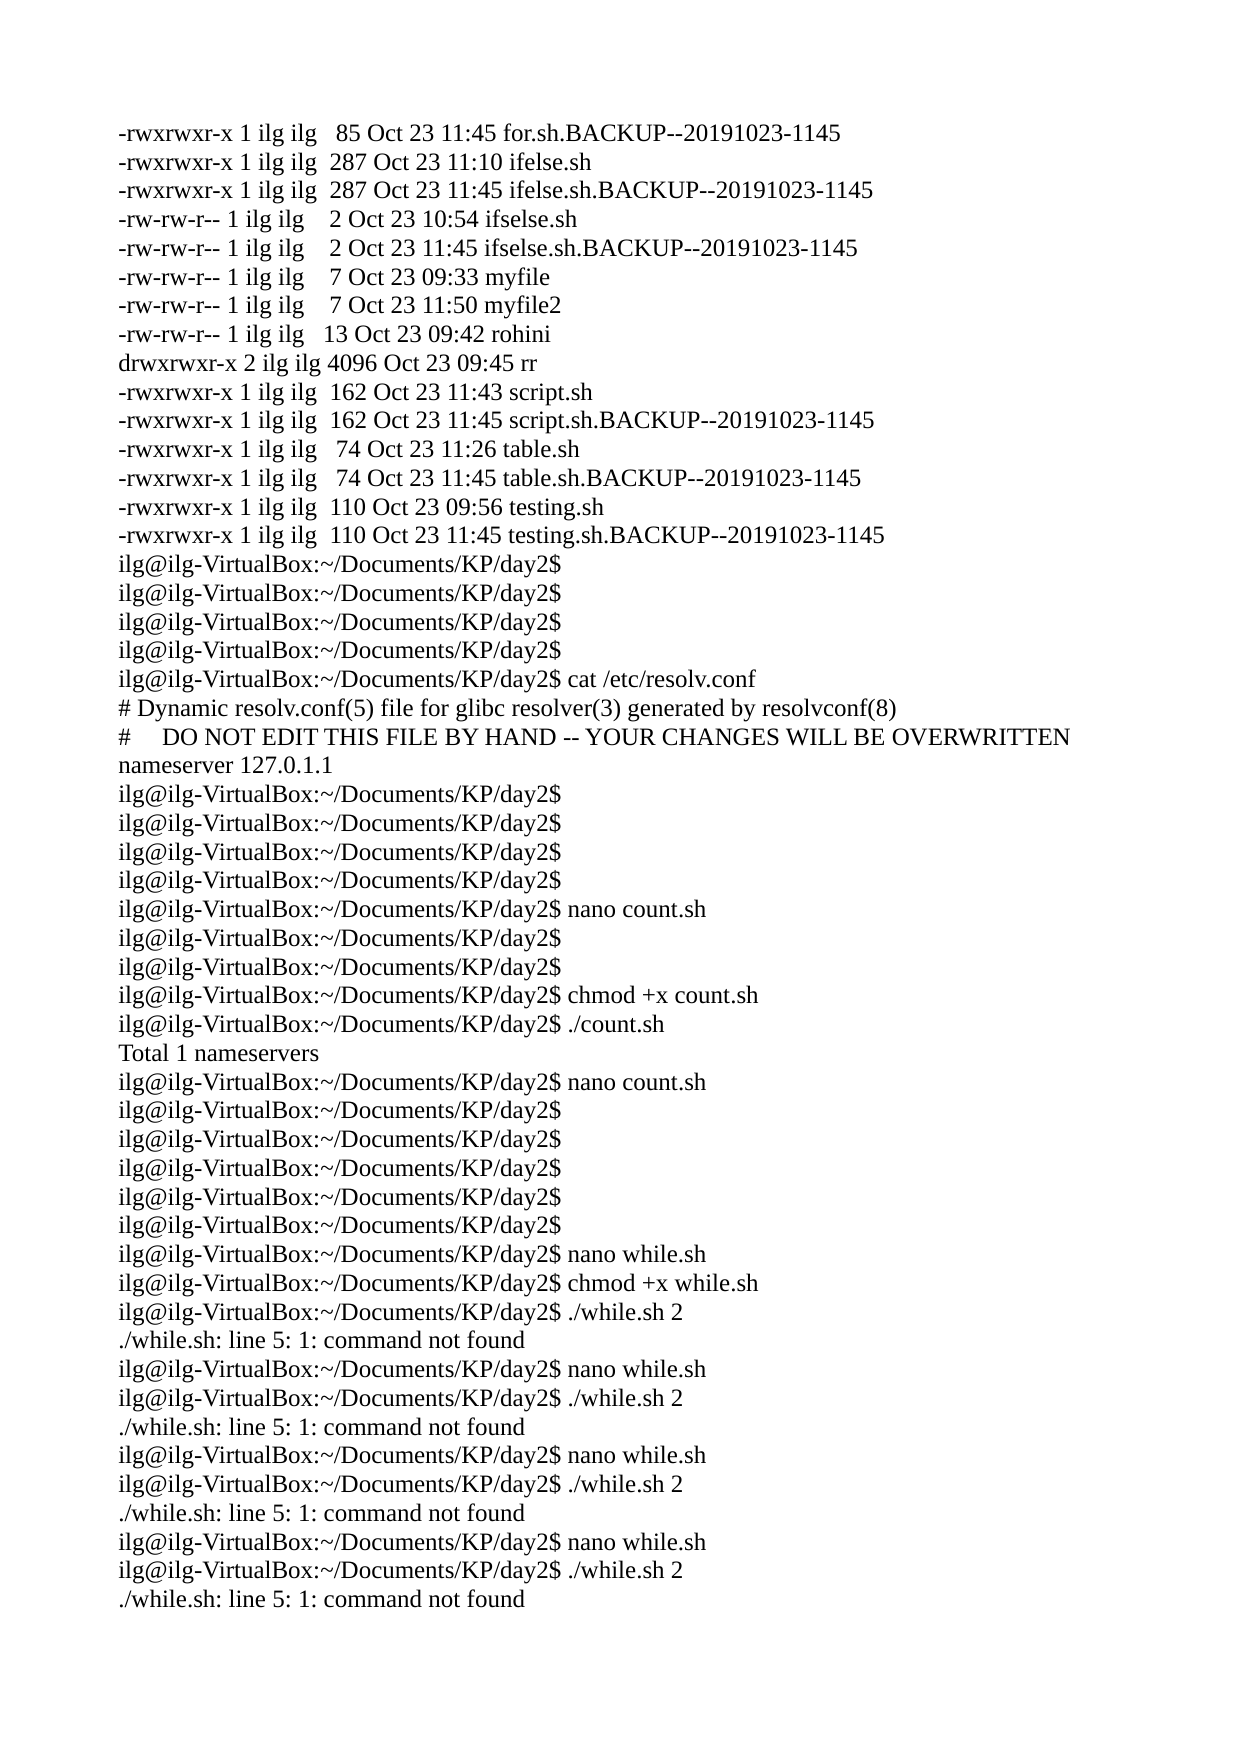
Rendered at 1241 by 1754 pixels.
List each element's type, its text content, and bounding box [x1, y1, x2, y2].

text ilg@ilg-VirtualBox:~/Documents/KP/day2$ ./while.sh 2 [118, 1297, 1122, 1326]
text ilg@ilg-VirtualBox:~/Documents/KP/day2$ ./while.sh 2 [118, 1469, 1122, 1498]
text ilg@ilg-VirtualBox:~/Documents/KP/day2$ ./while.sh 2 [118, 1556, 1122, 1584]
text ./while.sh: line 5: 1: command not found [118, 1498, 1122, 1527]
text ilg@ilg-VirtualBox:~/Documents/KP/day2$ [118, 636, 1122, 664]
text ./while.sh: line 5: 1: command not found [118, 1412, 1122, 1441]
text ilg@ilg-VirtualBox:~/Documents/KP/day2$ [118, 1096, 1122, 1124]
text ilg@ilg-VirtualBox:~/Documents/KP/day2$ ./count.sh [118, 1009, 1122, 1038]
text ilg@ilg-VirtualBox:~/Documents/KP/day2$ [118, 952, 1122, 981]
text -rw-rw-r-- 1 ilg ilg 7 Oct 23 11:50 myfile2 [118, 291, 1122, 319]
text -rw-rw-r-- 1 ilg ilg 2 Oct 23 10:54 ifselse.sh [118, 204, 1122, 233]
text ./while.sh: line 5: 1: command not found [118, 1584, 1122, 1613]
text -rw-rw-r-- 1 ilg ilg 2 Oct 23 11:45 ifselse.sh.BACKUP--20191023-1145 [118, 233, 1122, 262]
text ilg@ilg-VirtualBox:~/Documents/KP/day2$ [118, 808, 1122, 837]
text ilg@ilg-VirtualBox:~/Documents/KP/day2$ [118, 1153, 1122, 1182]
text # DO NOT EDIT THIS FILE BY HAND -- YOUR CHANGES WILL BE OVERWRITTEN [118, 722, 1122, 751]
text ilg@ilg-VirtualBox:~/Documents/KP/day2$ [118, 1182, 1122, 1211]
text -rwxrwxr-x 1 ilg ilg 287 Oct 23 11:10 ifelse.sh [118, 147, 1122, 176]
text -rwxrwxr-x 1 ilg ilg 162 Oct 23 11:45 script.sh.BACKUP--20191023-1145 [118, 406, 1122, 434]
text nameserver 127.0.1.1 [118, 751, 1122, 779]
text ilg@ilg-VirtualBox:~/Documents/KP/day2$ [118, 779, 1122, 808]
text ilg@ilg-VirtualBox:~/Documents/KP/day2$ cat /etc/resolv.conf [118, 664, 1122, 693]
text -rwxrwxr-x 1 ilg ilg 85 Oct 23 11:45 for.sh.BACKUP--20191023-1145 [118, 118, 1122, 147]
text ilg@ilg-VirtualBox:~/Documents/KP/day2$ [118, 866, 1122, 894]
text ilg@ilg-VirtualBox:~/Documents/KP/day2$ [118, 1211, 1122, 1239]
text -rwxrwxr-x 1 ilg ilg 162 Oct 23 11:43 script.sh [118, 377, 1122, 406]
text ilg@ilg-VirtualBox:~/Documents/KP/day2$ nano while.sh [118, 1441, 1122, 1469]
text -rwxrwxr-x 1 ilg ilg 287 Oct 23 11:45 ifelse.sh.BACKUP--20191023-1145 [118, 176, 1122, 204]
text Total 1 nameservers [118, 1038, 1122, 1067]
text -rwxrwxr-x 1 ilg ilg 110 Oct 23 09:56 testing.sh [118, 492, 1122, 521]
text ilg@ilg-VirtualBox:~/Documents/KP/day2$ [118, 607, 1122, 636]
text ilg@ilg-VirtualBox:~/Documents/KP/day2$ ./while.sh 2 [118, 1383, 1122, 1412]
text ilg@ilg-VirtualBox:~/Documents/KP/day2$ nano while.sh [118, 1354, 1122, 1383]
text ilg@ilg-VirtualBox:~/Documents/KP/day2$ nano count.sh [118, 1067, 1122, 1096]
text -rwxrwxr-x 1 ilg ilg 74 Oct 23 11:45 table.sh.BACKUP--20191023-1145 [118, 463, 1122, 492]
text drwxrwxr-x 2 ilg ilg 4096 Oct 23 09:45 rr [118, 348, 1122, 377]
text -rw-rw-r-- 1 ilg ilg 7 Oct 23 09:33 myfile [118, 262, 1122, 291]
text ilg@ilg-VirtualBox:~/Documents/KP/day2$ nano while.sh [118, 1527, 1122, 1556]
text ilg@ilg-VirtualBox:~/Documents/KP/day2$ [118, 923, 1122, 952]
text -rwxrwxr-x 1 ilg ilg 74 Oct 23 11:26 table.sh [118, 434, 1122, 463]
text ilg@ilg-VirtualBox:~/Documents/KP/day2$ [118, 1124, 1122, 1153]
text ilg@ilg-VirtualBox:~/Documents/KP/day2$ [118, 578, 1122, 607]
text -rwxrwxr-x 1 ilg ilg 110 Oct 23 11:45 testing.sh.BACKUP--20191023-1145 [118, 521, 1122, 549]
text ./while.sh: line 5: 1: command not found [118, 1326, 1122, 1354]
text -rw-rw-r-- 1 ilg ilg 13 Oct 23 09:42 rohini [118, 319, 1122, 348]
text ilg@ilg-VirtualBox:~/Documents/KP/day2$ nano count.sh [118, 894, 1122, 923]
text ilg@ilg-VirtualBox:~/Documents/KP/day2$ [118, 549, 1122, 578]
text ilg@ilg-VirtualBox:~/Documents/KP/day2$ chmod +x while.sh [118, 1268, 1122, 1297]
text # Dynamic resolv.conf(5) file for glibc resolver(3) generated by resolvconf(8) [118, 693, 1122, 722]
text ilg@ilg-VirtualBox:~/Documents/KP/day2$ chmod +x count.sh [118, 981, 1122, 1009]
text ilg@ilg-VirtualBox:~/Documents/KP/day2$ nano while.sh [118, 1239, 1122, 1268]
text ilg@ilg-VirtualBox:~/Documents/KP/day2$ [118, 837, 1122, 866]
